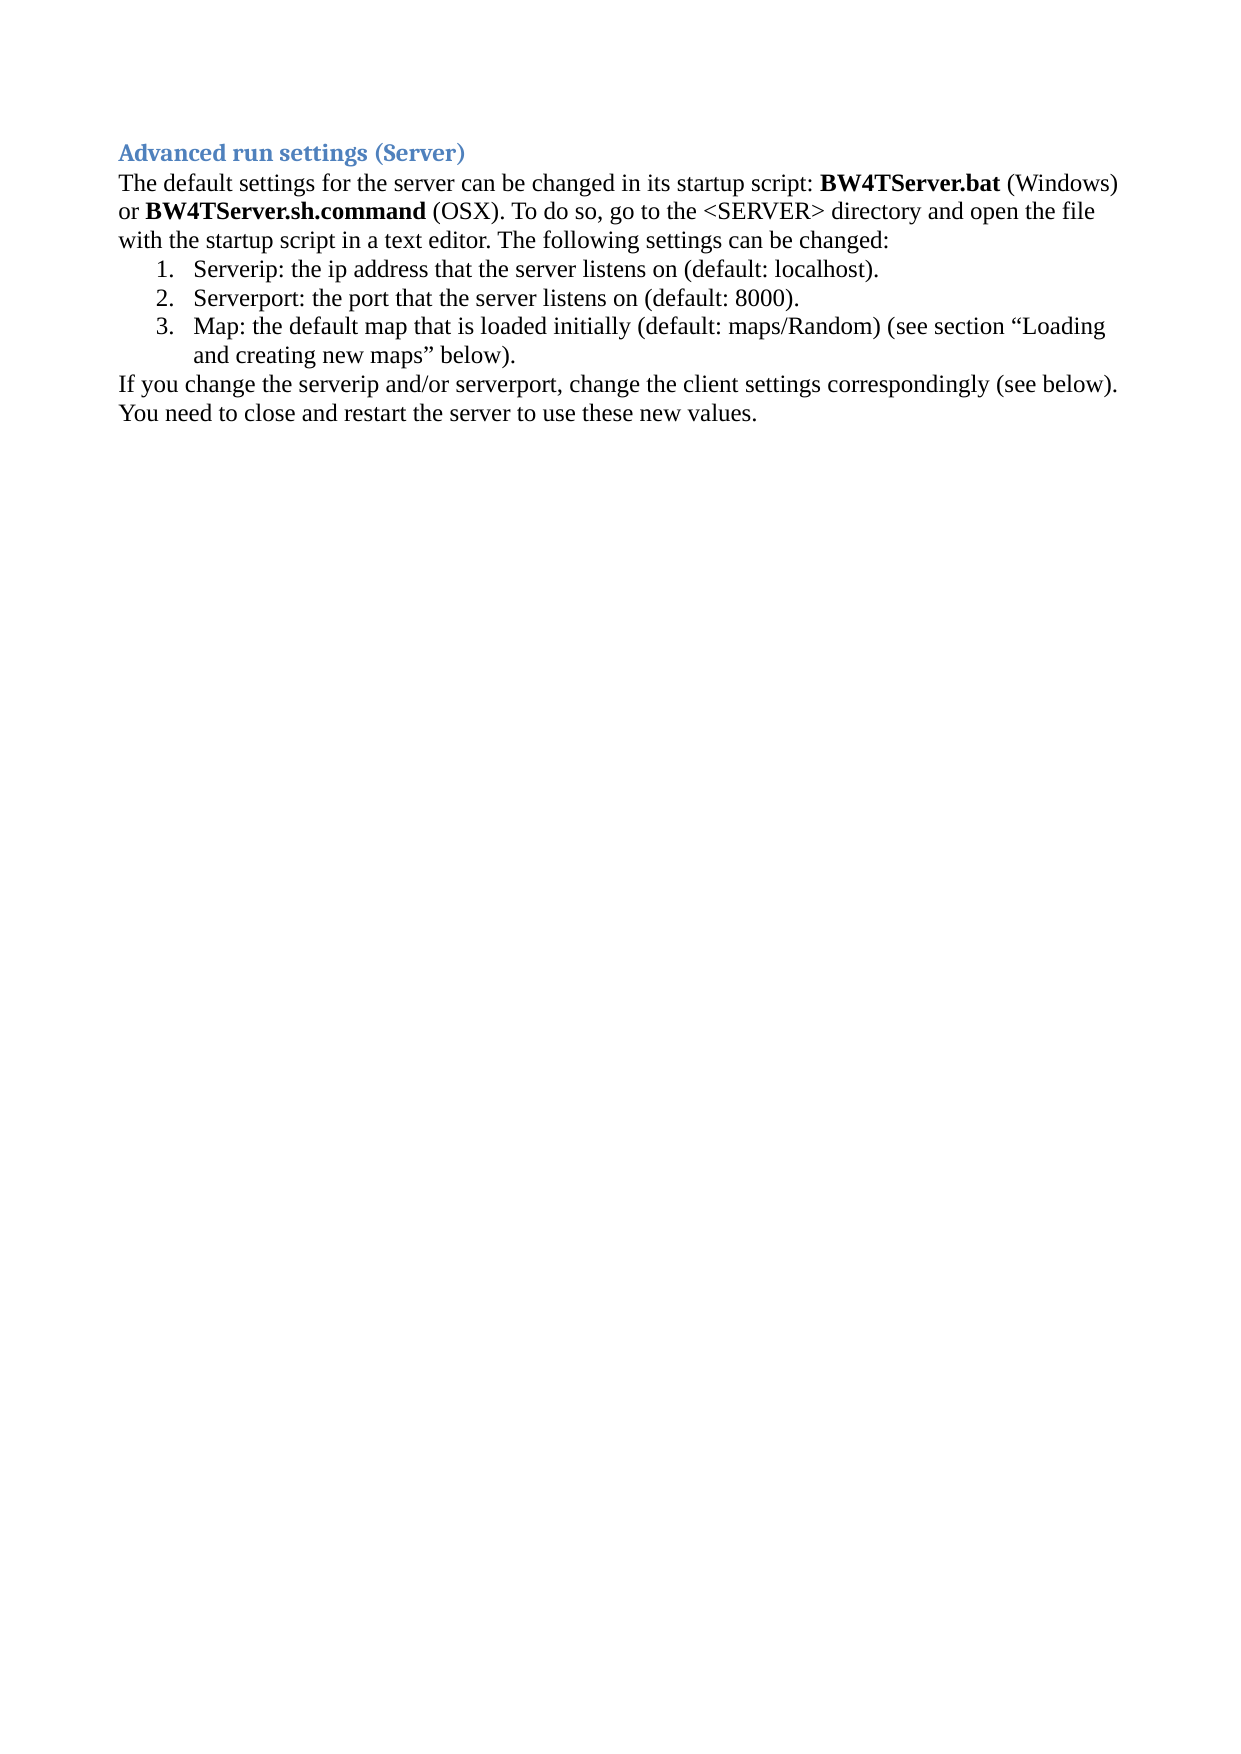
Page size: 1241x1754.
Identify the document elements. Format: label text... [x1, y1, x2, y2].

text You need to close and restart the server to use these new values. [118, 398, 1122, 426]
list Serverport: the port that the server listens on (default: 8000). [156, 283, 1122, 311]
text If you change the serverip and/or serverport, change the client settings correspondingly (see below). [118, 369, 1122, 398]
text The default settings for the server can be changed in its startup script: BW4TServer.bat (Windows) or BW4TServer.sh.command (OSX). To do so, go to the <SERVER> directory and open the file with the startup script in a text editor. The following settings can be changed: [118, 168, 1122, 254]
list Map: the default map that is loaded initially (default: maps/Random) (see section “Loading and creating new maps” below). [156, 311, 1122, 369]
subtitle Advanced run settings (Server) [118, 139, 1122, 168]
list Serverip: the ip address that the server listens on (default: localhost). [156, 254, 1122, 283]
